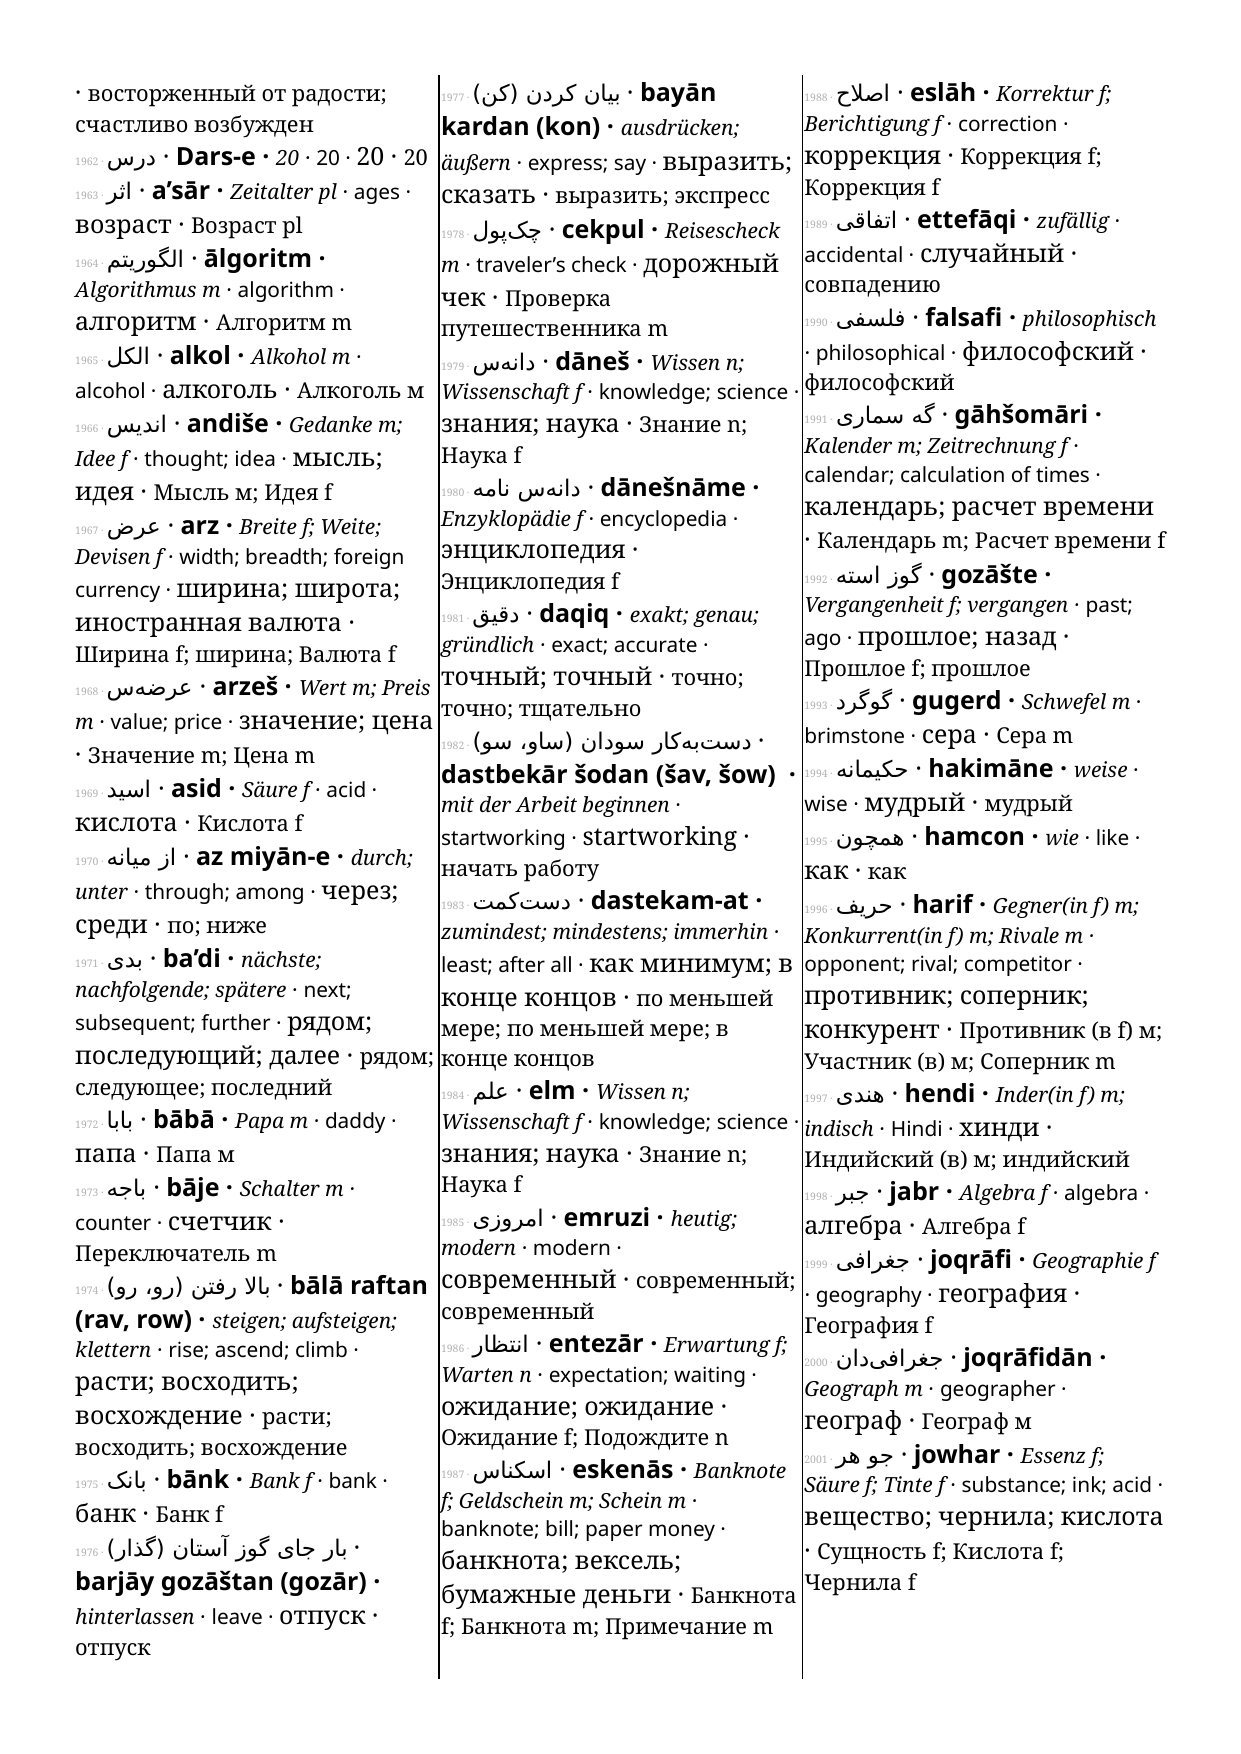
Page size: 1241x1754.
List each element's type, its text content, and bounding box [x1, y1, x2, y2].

text 1978 · چک‌پول · cekpul · Reisescheck m · traveler’s check · дорожный чек · Проверка путешественника m [441, 211, 799, 343]
text 1996 · حریف · harif · Gegner(in f) m; Konkurrent(in f) m; Rivale m · opponent; rival; competitor · противник; соперник; конкурент · Противник (в f) м; Участник (в) м; Соперник m [804, 887, 1166, 1076]
text 1981 · دقیق · daqiq · exakt; genau; gründlich · exact; accurate · точный; точный · точно; точно; тщательно [441, 596, 799, 722]
text 1974 · بالا رفتن (رو، رو) · bālā raftan (rav, row) · steigen; aufsteigen; klettern · rise; ascend; climb · расти; восходить; восхождение · расти; восходить; восхождение [75, 1267, 436, 1462]
text 1968 · عرضه‌‌س · arzeš · Wert m; Preis m · value; price · значение; цена · Значение m; Цена m [75, 668, 436, 771]
text 1979 · دانه‌‌س · dāneš · Wissen n; Wissenschaft f · knowledge; science · знания; наука · Знание n; Наука f [441, 343, 799, 469]
text 1995 · همچون · hamcon · wie · like · как · как [804, 819, 1166, 887]
text 1977 · بیان کردن (کن) · bayān kardan (kon) · ausdrücken; äußern · express; say · выразить; сказать · выразить; экспресс [441, 75, 799, 211]
text 1967 · عرض · arz · Breite f; Weite; Devisen f · width; breadth; foreign currency · ширина; широта; иностранная валюта · Ширина f; ширина; Валюта f [75, 508, 436, 668]
text 1965 · الکل · alkol · Alkohol m · alcohol · алкоголь · Алкоголь м [75, 338, 436, 406]
text 1970 · از میانه · az miyān-e · durch; unter · through; among · через; среди · по; ниже [75, 839, 436, 941]
text 1987 · اسکناس · eskenās · Banknote f; Geldschein m; Schein m · banknote; bill; paper money · банкнота; вексель; бумажные деньги · Банкнота f; Банкнота m; Примечание m [441, 1452, 799, 1641]
text 1992 · گوز استه · gozāšte · Vergangenheit f; vergangen · past; ago · прошлое; назад · Прошлое f; прошлое [804, 556, 1166, 683]
text 1991 · گه سماری · gāhšomāri · Kalender m; Zeitrechnung f · calendar; calculation of times · календарь; расчет времени · Календарь m; Расчет времени f [804, 397, 1166, 556]
text 1973 · باجه · bāje · Schalter m · counter · счетчик · Переключатель m [75, 1169, 436, 1267]
text 1969 · اسید · asid · Säure f · acid · кислота · Кислота f [75, 771, 436, 839]
text 1994 · حکیمانه · hakimāne · weise · wise · мудрый · мудрый [804, 751, 1166, 819]
text 1975 · بانک · bānk · Bank f · bank · банк · Банк f [75, 1462, 436, 1530]
text 1990 · فلسفی · falsafi · philosophisch · philosophical · философский · философский [804, 299, 1166, 397]
text 1964 · الگوریتم · ālgoritm · Algorithmus m · algorithm · алгоритм · Алгоритм m [75, 241, 436, 338]
text 2001 · جو هر · jowhar · Essenz f; Säure f; Tinte f · substance; ink; acid · вещество; чернила; кислота · Сущность f; Кислота f; Чернила f [804, 1436, 1166, 1597]
text 1976 · بار جای گوز آستان (گذار) · barjāy gozāštan (gozār) · hinterlassen · leave · отпуск · отпуск [75, 1530, 436, 1662]
text 1961 · ذق زاده · zowqzade · freudig erregt; freudig aufge‐ regt · excited; joyful · возбужден; радостный · восторженный от радости; счастливо возбужден [75, 75, 436, 139]
text 1983 · دست‌کمت · dastekam-at · zumindest; mindestens; immerhin · least; after all · как минимум; в конце концов · по меньшей мере; по меньшей мере; в конце концов [441, 883, 799, 1073]
text 1985 · امروزی · emruzi · heutig; modern · modern · современный · современный; современный [441, 1199, 799, 1326]
text 1966 · اندیس · andiše · Gedanke m; Idee f · thought; idea · мысль; идея · Мысль м; Идея f [75, 406, 436, 508]
text 2000 · جغرافی‌دان · joqrāfidān · Geograph m · geographer · географ · Географ м [804, 1340, 1166, 1436]
text 1988 · اصلاح · eslāh · Korrektur f; Berichtigung f · correction · коррекция · Коррекция f; Коррекция f [804, 75, 1166, 201]
text 1963 · اثر · a’sār · Zeitalter pl · ages · возраст · Возраст pl [75, 173, 436, 241]
text 1999 · جغرافی · joqrāfi · Geographie f · geography · география · География f [804, 1242, 1166, 1340]
text 1986 · انتظار · entezār · Erwartung f; Warten n · expectation; waiting · ожидание; ожидание · Ожидание f; Подождите n [441, 1326, 799, 1452]
text 1972 · بابا · bābā · Papa m · daddy · папа · Папа м [75, 1101, 436, 1169]
text 1984 · علم · elm · Wissen n; Wissenschaft f · knowledge; science · знания; наука · Знание n; Наука f [441, 1073, 799, 1199]
text 1962 · درس · Dars-e · 20 · 20 · 20 · 20 [75, 139, 436, 173]
text 1989 · اتفاقی · ettefāqi · zufällig · accidental · случайный · совпадению [804, 201, 1166, 299]
text 1997 · هندی · hendi · Inder(in f) m; indisch · Hindi · хинди · Индийский (в) м; индийский [804, 1076, 1166, 1174]
text 1998 · جبر · jabr · Algebra f · algebra · алгебра · Алгебра f [804, 1174, 1166, 1242]
text 1993 · گوگرد · gugerd · Schwefel m · brimstone · сера · Сера m [804, 683, 1166, 751]
text 1982 · دست‌به‌کار سودان (ساو، سو) · dastbekār šodan (šav, šow) · mit der Arbeit beginnen · startworking · startworking · начать работу [441, 722, 799, 883]
text 1980 · دانه‌‌س نامه · dānešnāme · Enzyklopädie f · encyclopedia · энциклопедия · Энциклопедия f [441, 469, 799, 596]
text 1971 · بدی · ba’di · nächste; nachfolgende; spätere · next; subsequent; further · рядом; последующий; далее · рядом; следующее; последний [75, 941, 436, 1101]
